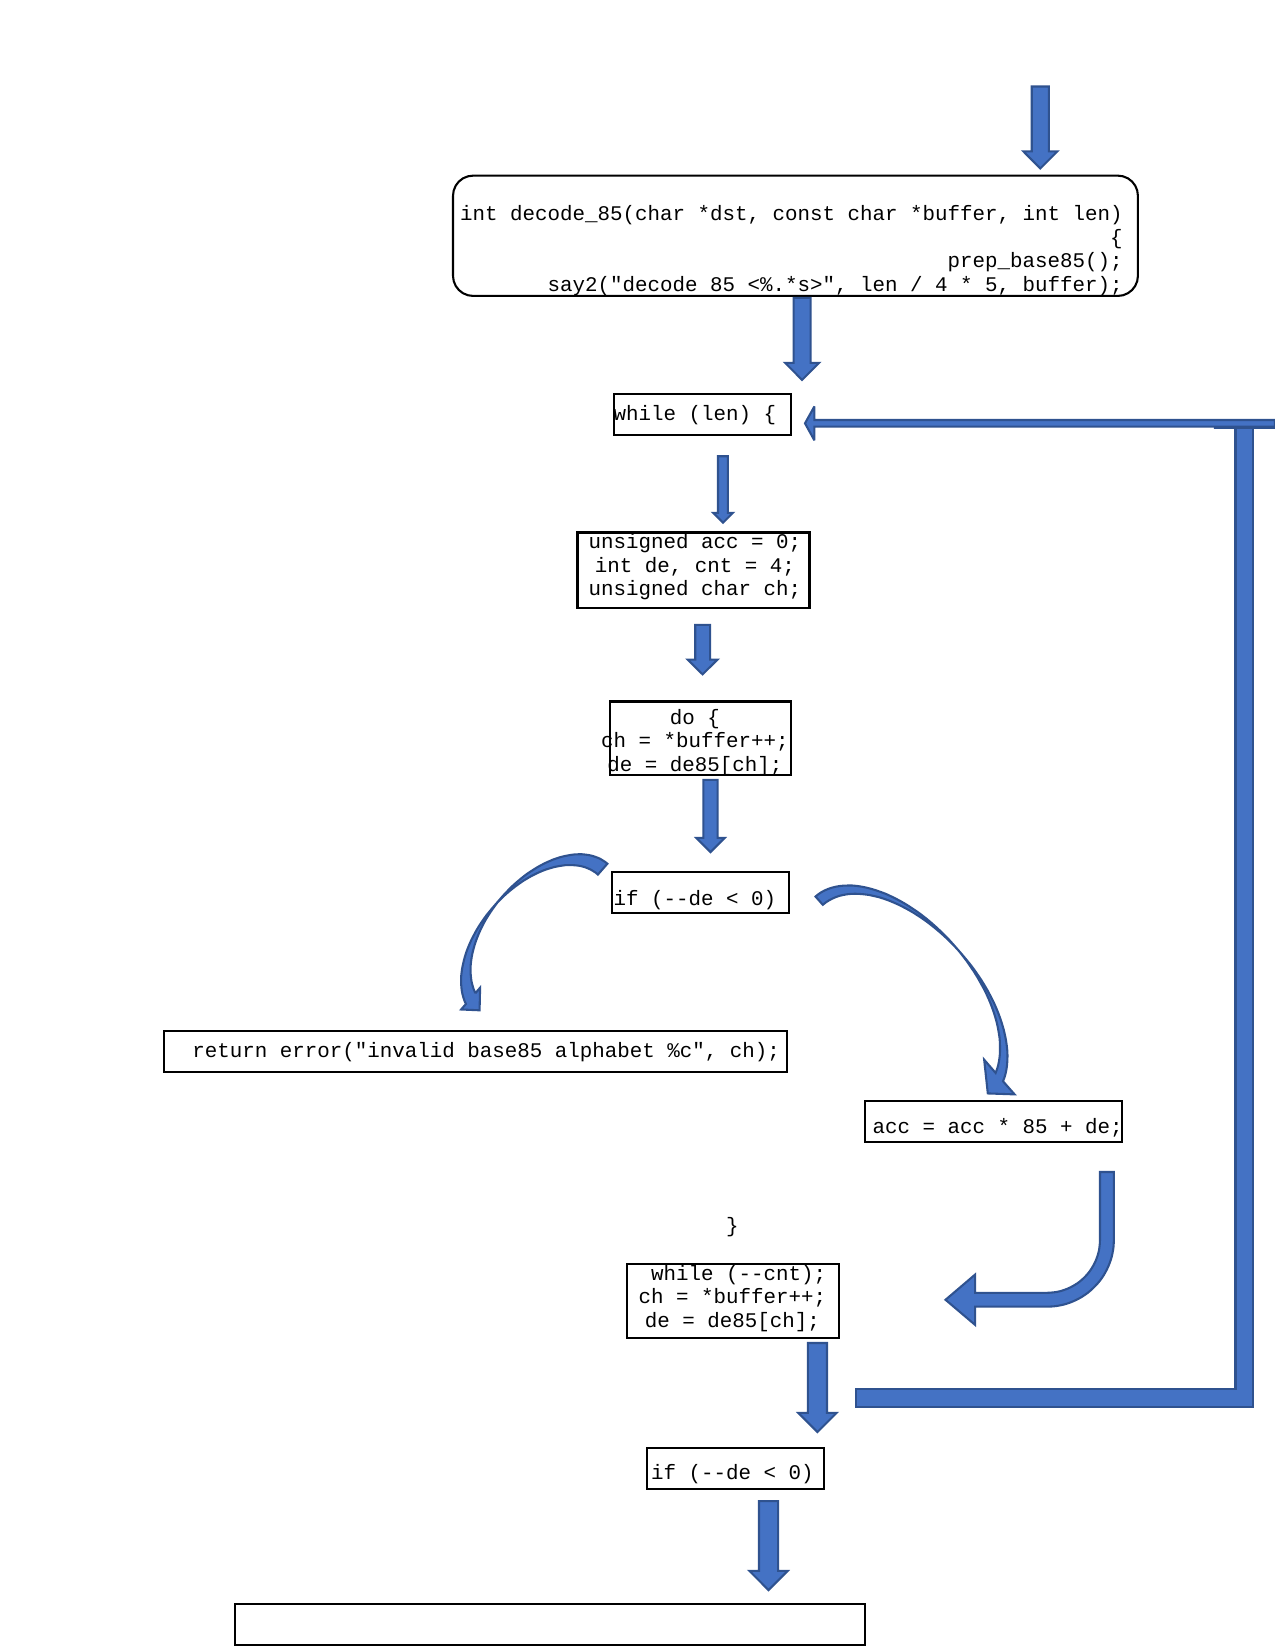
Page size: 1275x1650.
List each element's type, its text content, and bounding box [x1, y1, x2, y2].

text if (--de < 0) [192, 887, 508, 911]
text int decode_85(char *dst, const char *buffer, int len) [192, 203, 451, 227]
text de = de85[ch]; [192, 754, 1122, 778]
text ch = *buffer++; [977, 1286, 1122, 1310]
text if (--de < 0) [872, 887, 1122, 911]
text while (--cnt); [840, 1263, 1092, 1286]
text [1115, 1215, 1122, 1239]
text while (len) { [192, 402, 613, 426]
text unsigned acc = 0; [192, 531, 576, 554]
text prep_base85(); [192, 250, 451, 274]
text while (--cnt); [1098, 1263, 1122, 1286]
text do { [192, 707, 609, 730]
text return error("invalid base85 alphabet %c", ch); [788, 1039, 998, 1063]
text unsigned char ch; [192, 578, 576, 602]
text int de, cnt = 4; [192, 554, 576, 578]
text acc = acc * 85 + de; [192, 1116, 864, 1139]
text do { [792, 707, 1122, 730]
text { [192, 227, 451, 250]
text ch = *buffer++; [977, 1286, 1068, 1291]
text ch = *buffer++; [792, 730, 1122, 754]
text ch = *buffer++; [192, 1286, 626, 1310]
text if (--de < 0) [494, 887, 611, 911]
text say2("decode 85 <%.*s>", len / 4 * 5, buffer); [192, 274, 792, 298]
text if (--de < 0) [192, 1462, 646, 1486]
text de = de85[ch]; [840, 1310, 1122, 1333]
text unsigned char ch; [811, 578, 1122, 602]
text ch = *buffer++; [192, 730, 609, 754]
text if (--de < 0) [825, 1462, 1122, 1486]
text while (len) { [792, 402, 1122, 426]
text de = de85[ch]; [192, 1310, 626, 1333]
text while (--cnt); [342, 1263, 626, 1286]
text int de, cnt = 4; [811, 554, 1122, 578]
text ch = *buffer++; [840, 1286, 958, 1310]
text return error("invalid base85 alphabet %c", ch); [1008, 1039, 1122, 1063]
text unsigned acc = 0; [811, 531, 1122, 554]
text if (--de < 0) [790, 887, 906, 911]
text } [192, 1215, 1098, 1239]
